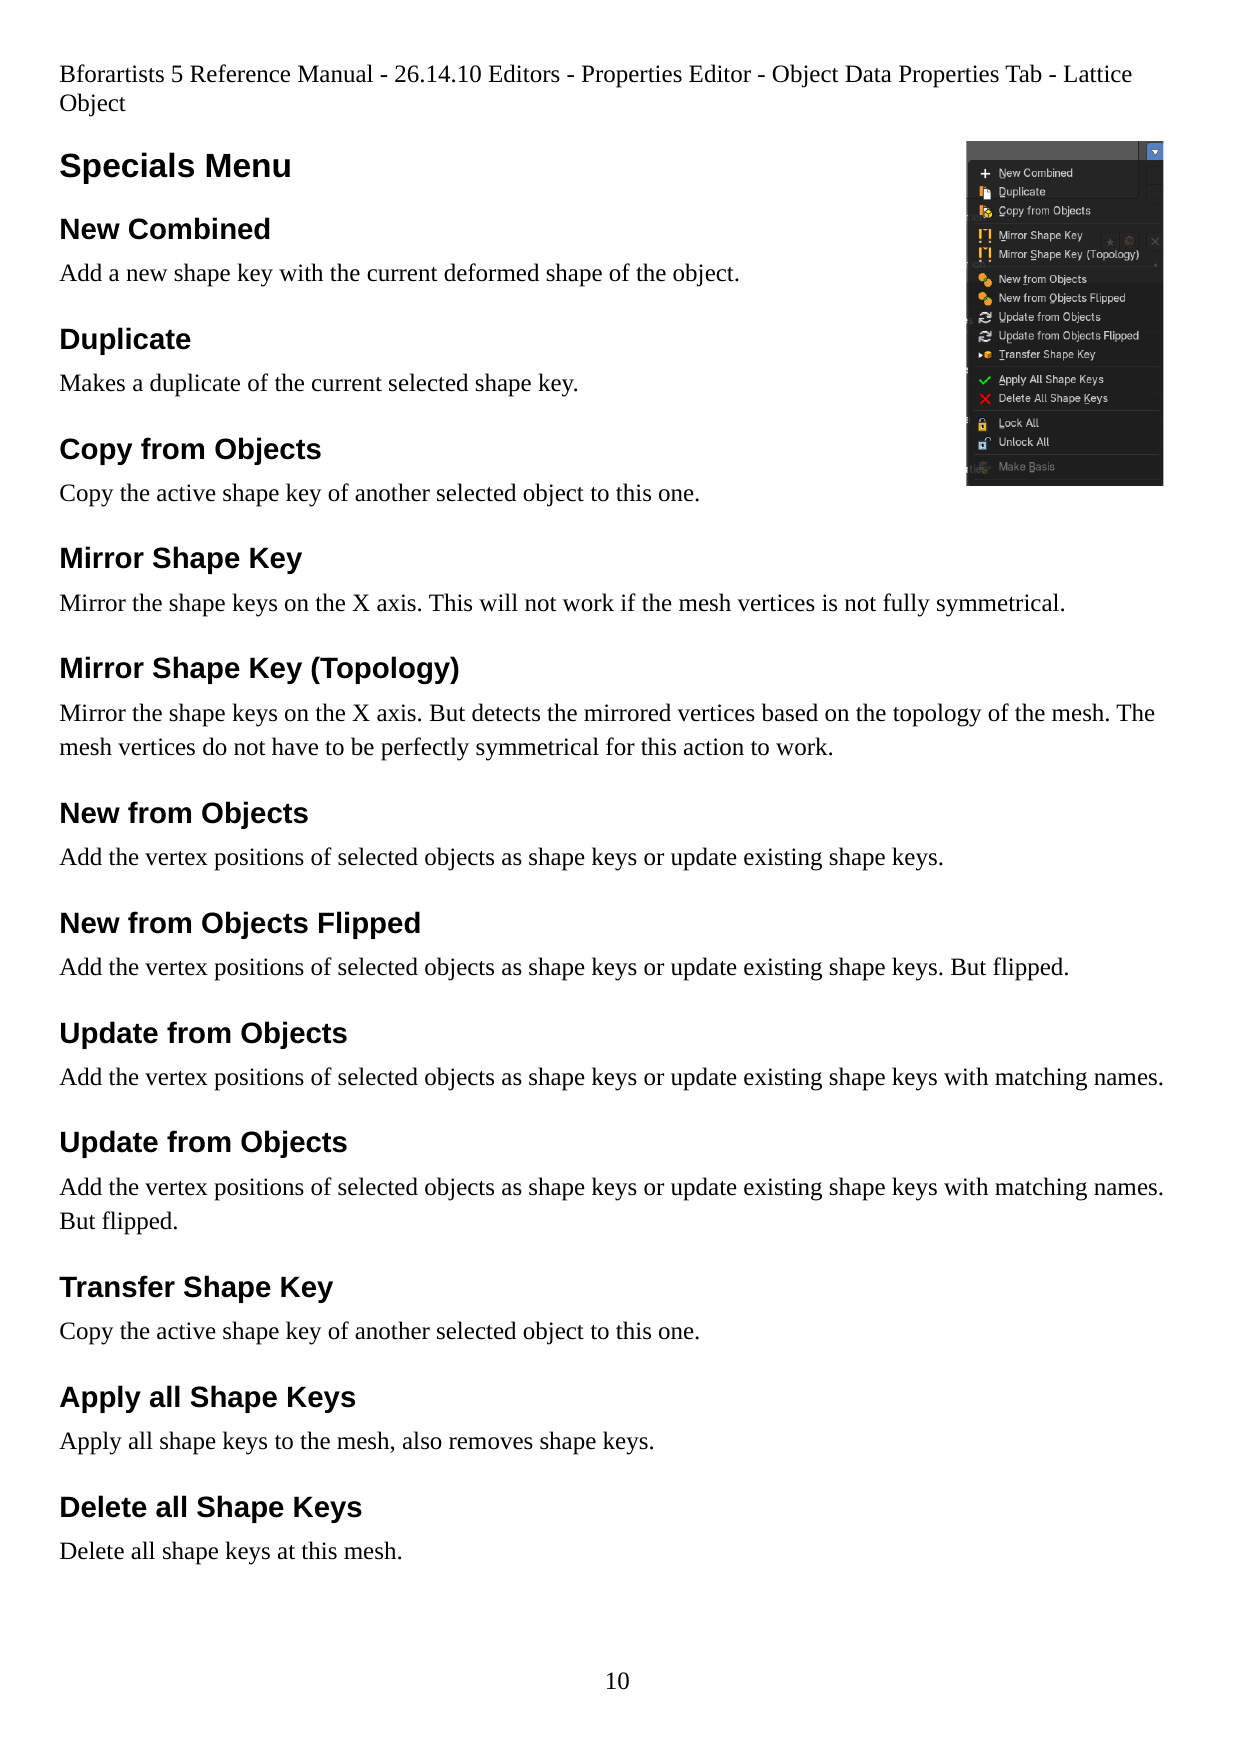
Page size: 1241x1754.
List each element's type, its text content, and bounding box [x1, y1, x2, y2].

subtitle Update from Objects [59, 1016, 1181, 1049]
text Apply all shape keys to the mesh, also removes shape keys. [59, 1426, 1181, 1455]
text Add the vertex positions of selected objects as shape keys or update existing shape keys with matching names. But flipped. [59, 1172, 1181, 1235]
subtitle Delete all Shape Keys [59, 1489, 1181, 1523]
subtitle [1164, 432, 1181, 465]
subtitle Duplicate [59, 322, 966, 355]
subtitle Transfer Shape Key [59, 1270, 1181, 1303]
subtitle Copy from Objects [59, 432, 966, 465]
subtitle New from Objects Flipped [59, 906, 1181, 939]
text Makes a duplicate of the current selected shape key. [59, 368, 966, 397]
text Add the vertex positions of selected objects as shape keys or update existing shape keys. [59, 842, 1181, 871]
text Copy the active shape key of another selected object to this one. [59, 478, 1181, 507]
text Copy the active shape key of another selected object to this one. [59, 1316, 1181, 1345]
subtitle Apply all Shape Keys [59, 1380, 1181, 1413]
text Add a new shape key with the current deformed shape of the object. [59, 258, 966, 287]
text Add the vertex positions of selected objects as shape keys or update existing shape keys. But flipped. [59, 952, 1181, 981]
subtitle Update from Objects [59, 1125, 1181, 1159]
text Delete all shape keys at this mesh. [59, 1536, 1181, 1564]
subtitle [1164, 322, 1181, 355]
text Mirror the shape keys on the X axis. This will not work if the mesh vertices is not fully symmetrical. [59, 588, 1181, 616]
subtitle Mirror Shape Key (Topology) [59, 651, 1181, 685]
subtitle New Combined [59, 212, 966, 246]
picture [966, 141, 1164, 486]
subtitle [1164, 212, 1181, 246]
subtitle Specials Menu [59, 146, 966, 185]
text Mirror the shape keys on the X axis. But detects the mirrored vertices based on the topology of the mesh. The mesh vertices do not have to be perfectly symmetrical for this action to work. [59, 698, 1181, 761]
subtitle New from Objects [59, 796, 1181, 829]
text Add the vertex positions of selected objects as shape keys or update existing shape keys with matching names. [59, 1062, 1181, 1091]
subtitle [1164, 146, 1181, 185]
subtitle Mirror Shape Key [59, 541, 1181, 575]
